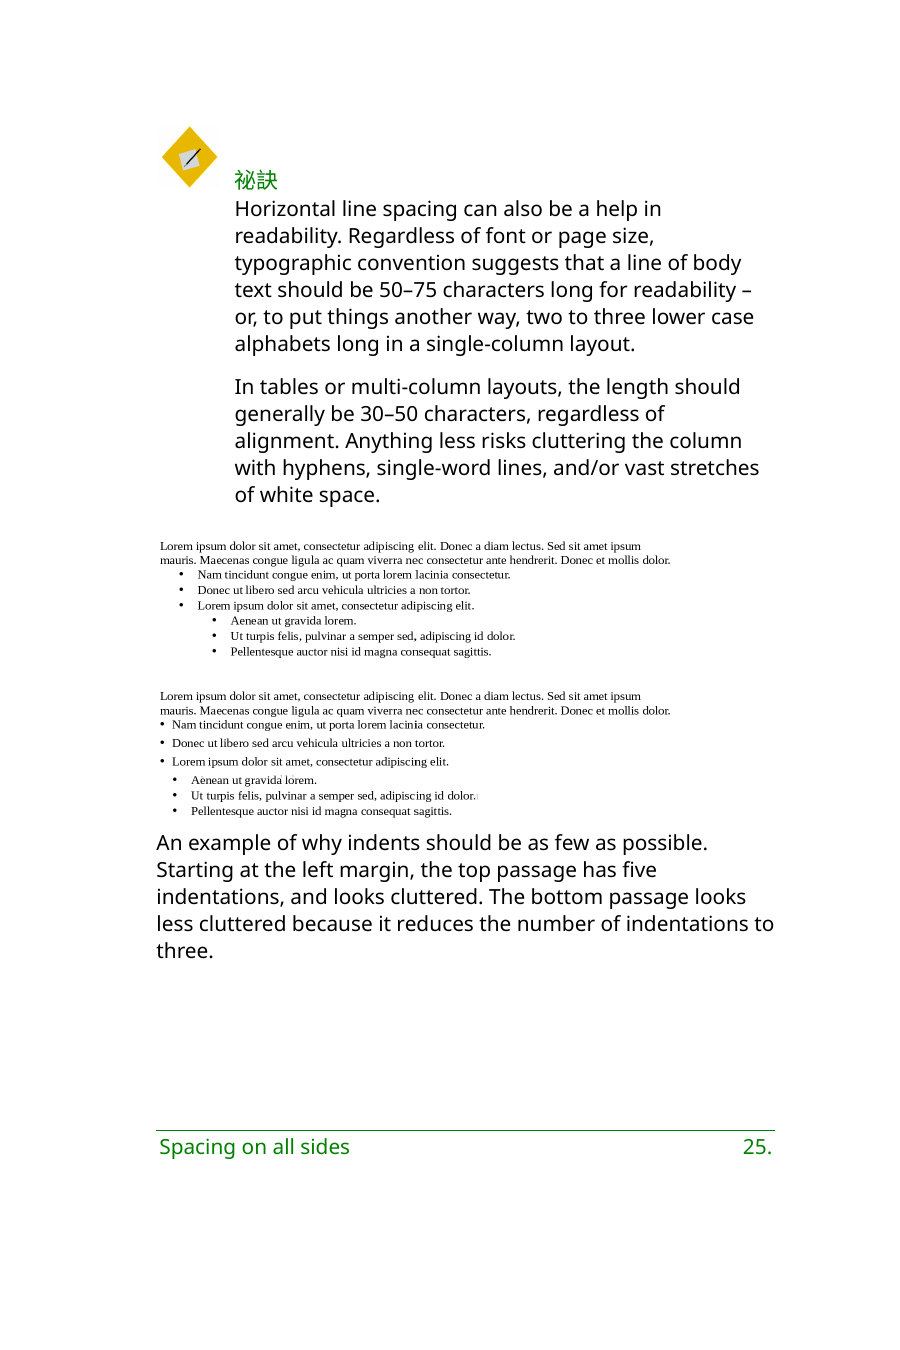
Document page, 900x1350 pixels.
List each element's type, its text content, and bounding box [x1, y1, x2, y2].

text Horizontal line spacing can also be a help in readability. Regardless of font or page size, typographic convention suggests that a line of body text should be 50–75 characters long for readability – or, to put things another way, two to three lower case alphabets long in a single-column layout. [234, 195, 775, 357]
text In tables or multi-column layouts, the length should generally be 30–50 characters, regardless of alignment. Anything less risks cluttering the column with hyphens, single-word lines, and/or vast stretches of white space. [234, 373, 775, 508]
list 祕訣 [156, 125, 775, 195]
picture [156, 539, 674, 819]
table_cell An example of why indents should be as few as possible. Starting at the left margin, the top passage has five indentations, and looks cluttered. The bottom passage looks less cluttered because it reduces the number of indentations to three. [156, 821, 775, 964]
picture [157, 125, 220, 189]
table_header [674, 540, 775, 818]
